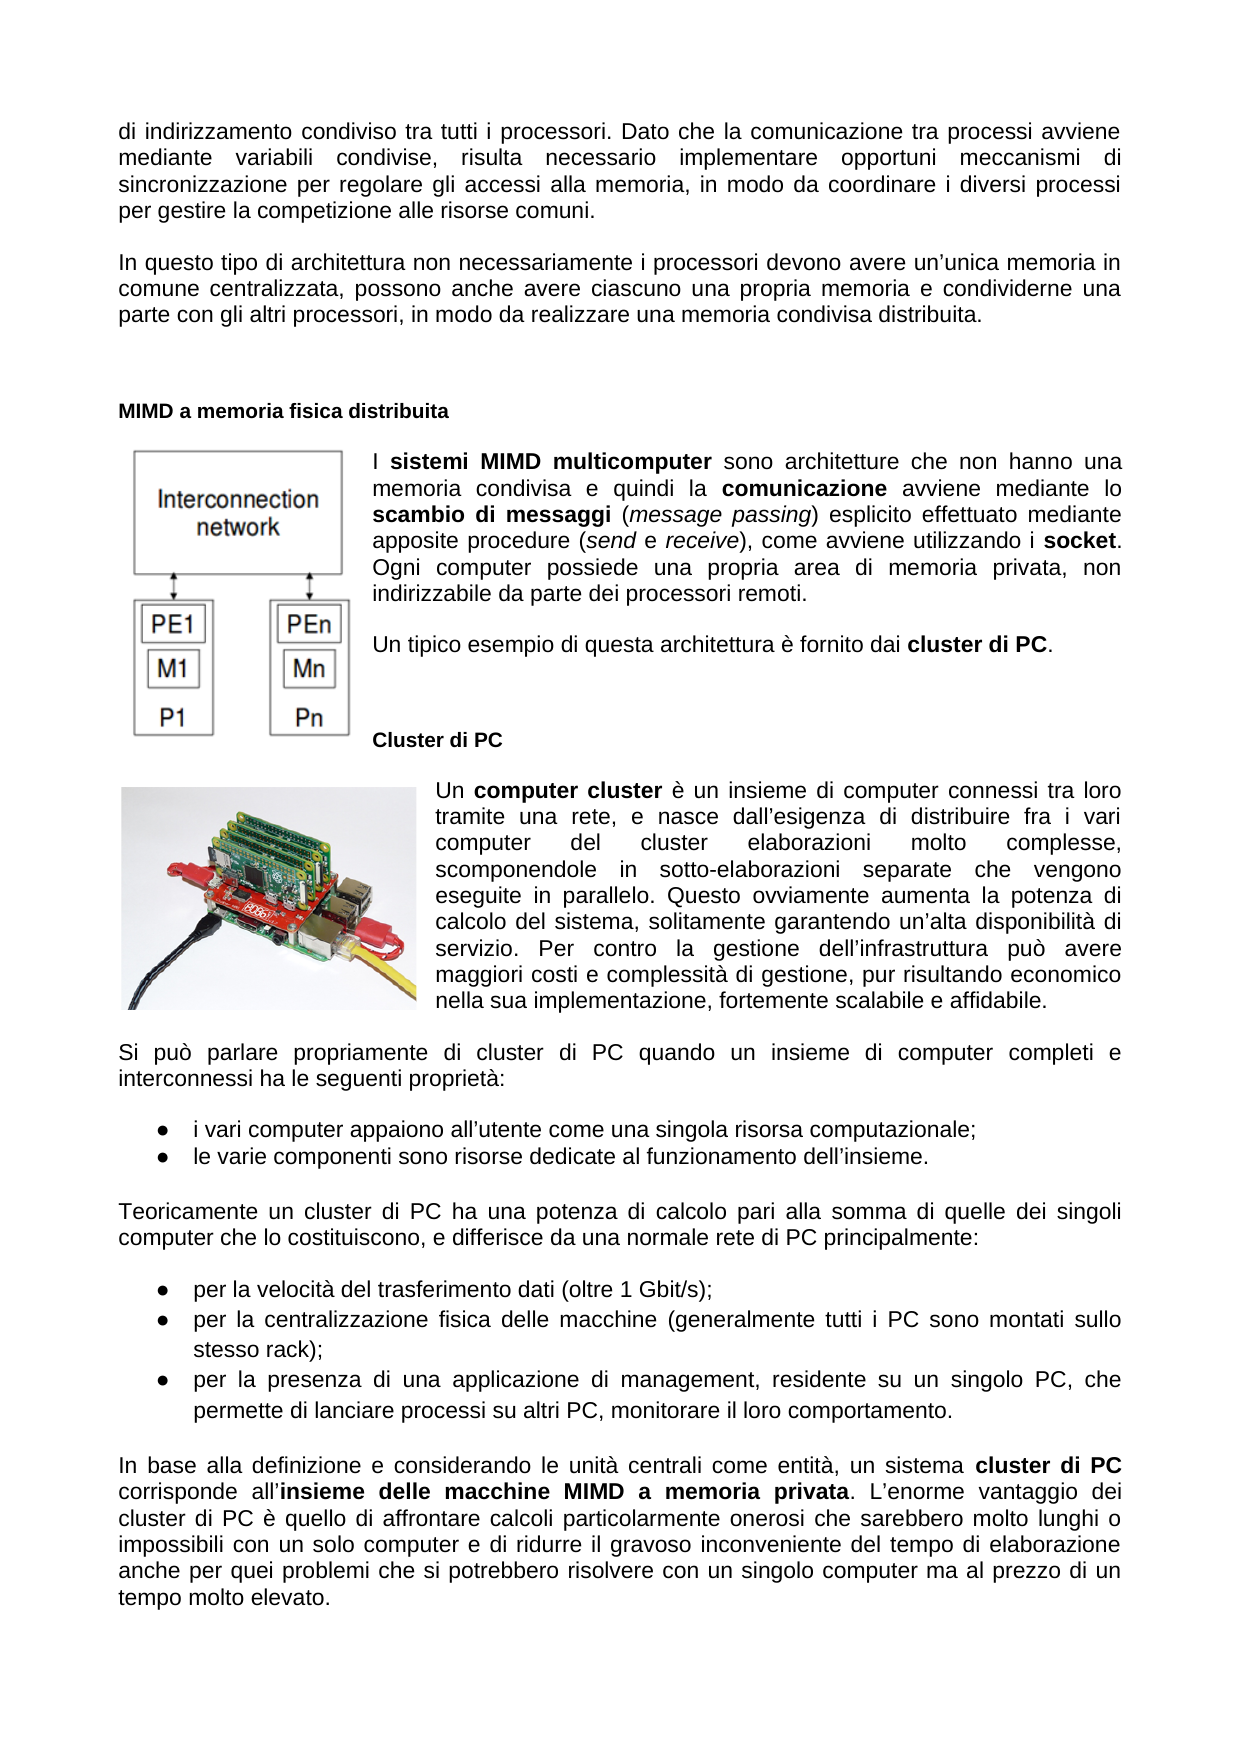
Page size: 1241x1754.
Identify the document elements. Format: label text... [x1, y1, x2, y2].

text Si può parlare propriamente di cluster di PC quando un insieme di computer completi e interconnessi ha le seguenti proprietà: [118, 1039, 1122, 1091]
list per la centralizzazione fisica delle macchine (generalmente tutti i PC sono montati sullo stesso rack); [156, 1306, 1122, 1362]
list le varie componenti sono risorse dedicate al funzionamento dell’insieme. [156, 1143, 1122, 1169]
text I sistemi MIMD multicomputer sono architetture che non hanno una memoria condivisa e quindi la comunicazione avviene mediante lo scambio di messaggi (message passing) esplicito effettuato mediante apposite procedure (send e receive), come avviene utilizzando i socket. Ogni computer possiede una propria area di memoria privata, non indirizzabile da parte dei processori remoti. [354, 448, 1122, 606]
list per la velocità del trasferimento dati (oltre 1 Gbit/s); [156, 1276, 1122, 1302]
subtitle MIMD a memoria fisica distribuita [118, 399, 1122, 423]
text In base alla definizione e considerando le unità centrali come entità, un sistema cluster di PC corrisponde all’insieme delle macchine MIMD a memoria privata. L’enorme vantaggio dei cluster di PC è quello di affrontare calcoli particolarmente onerosi che sarebbero molto lunghi o impossibili con un solo computer e di ridurre il gravoso inconveniente del tempo di elaborazione anche per quei problemi che si potrebbero risolvere con un singolo computer ma al prezzo di un tempo molto elevato. [118, 1452, 1122, 1610]
subtitle Cluster di PC [118, 728, 1122, 752]
picture [126, 444, 354, 740]
text In questo tipo di architettura non necessariamente i processori devono avere un’unica memoria in comune centralizzata, possono anche avere ciascuno una propria memoria e condividerne una parte con gli altri processori, in modo da realizzare una memoria condivisa distribuita. [118, 248, 1122, 327]
text Teoricamente un cluster di PC ha una potenza di calcolo pari alla somma di quelle dei singoli computer che lo costituiscono, e differisce da una normale rete di PC principalmente: [118, 1198, 1122, 1251]
list per la presenza di una applicazione di management, residente su un singolo PC, che permette di lanciare processi su altri PC, monitorare il loro comportamento. [156, 1366, 1122, 1423]
text Un computer cluster è un insieme di computer connessi tra loro tramite una rete, e nasce dall’esigenza di distribuire fra i vari computer del cluster elaborazioni molto complesse, scomponendole in sotto-elaborazioni separate che vengono eseguite in parallelo. Questo ovviamente aumenta la potenza di calcolo del sistema, solitamente garantendo un’alta disponibilità di servizio. Per contro la gestione dell’infrastruttura può avere maggiori costi e complessità di gestione, pur risultando economico nella sua implementazione, fortemente scalabile e affidabile. [118, 777, 1122, 1014]
text Un tipico esempio di questa architettura è fornito dai cluster di PC. [354, 631, 1122, 658]
picture [121, 787, 417, 1010]
list i vari computer appaiono all’utente come una singola risorsa computazionale; [156, 1116, 1122, 1143]
text di indirizzamento condiviso tra tutti i processori. Dato che la comunicazione tra processi avviene mediante variabili condivise, risulta necessario implementare opportuni meccanismi di sincronizzazione per regolare gli accessi alla memoria, in modo da coordinare i diversi processi per gestire la competizione alle risorse comuni. [118, 118, 1122, 223]
